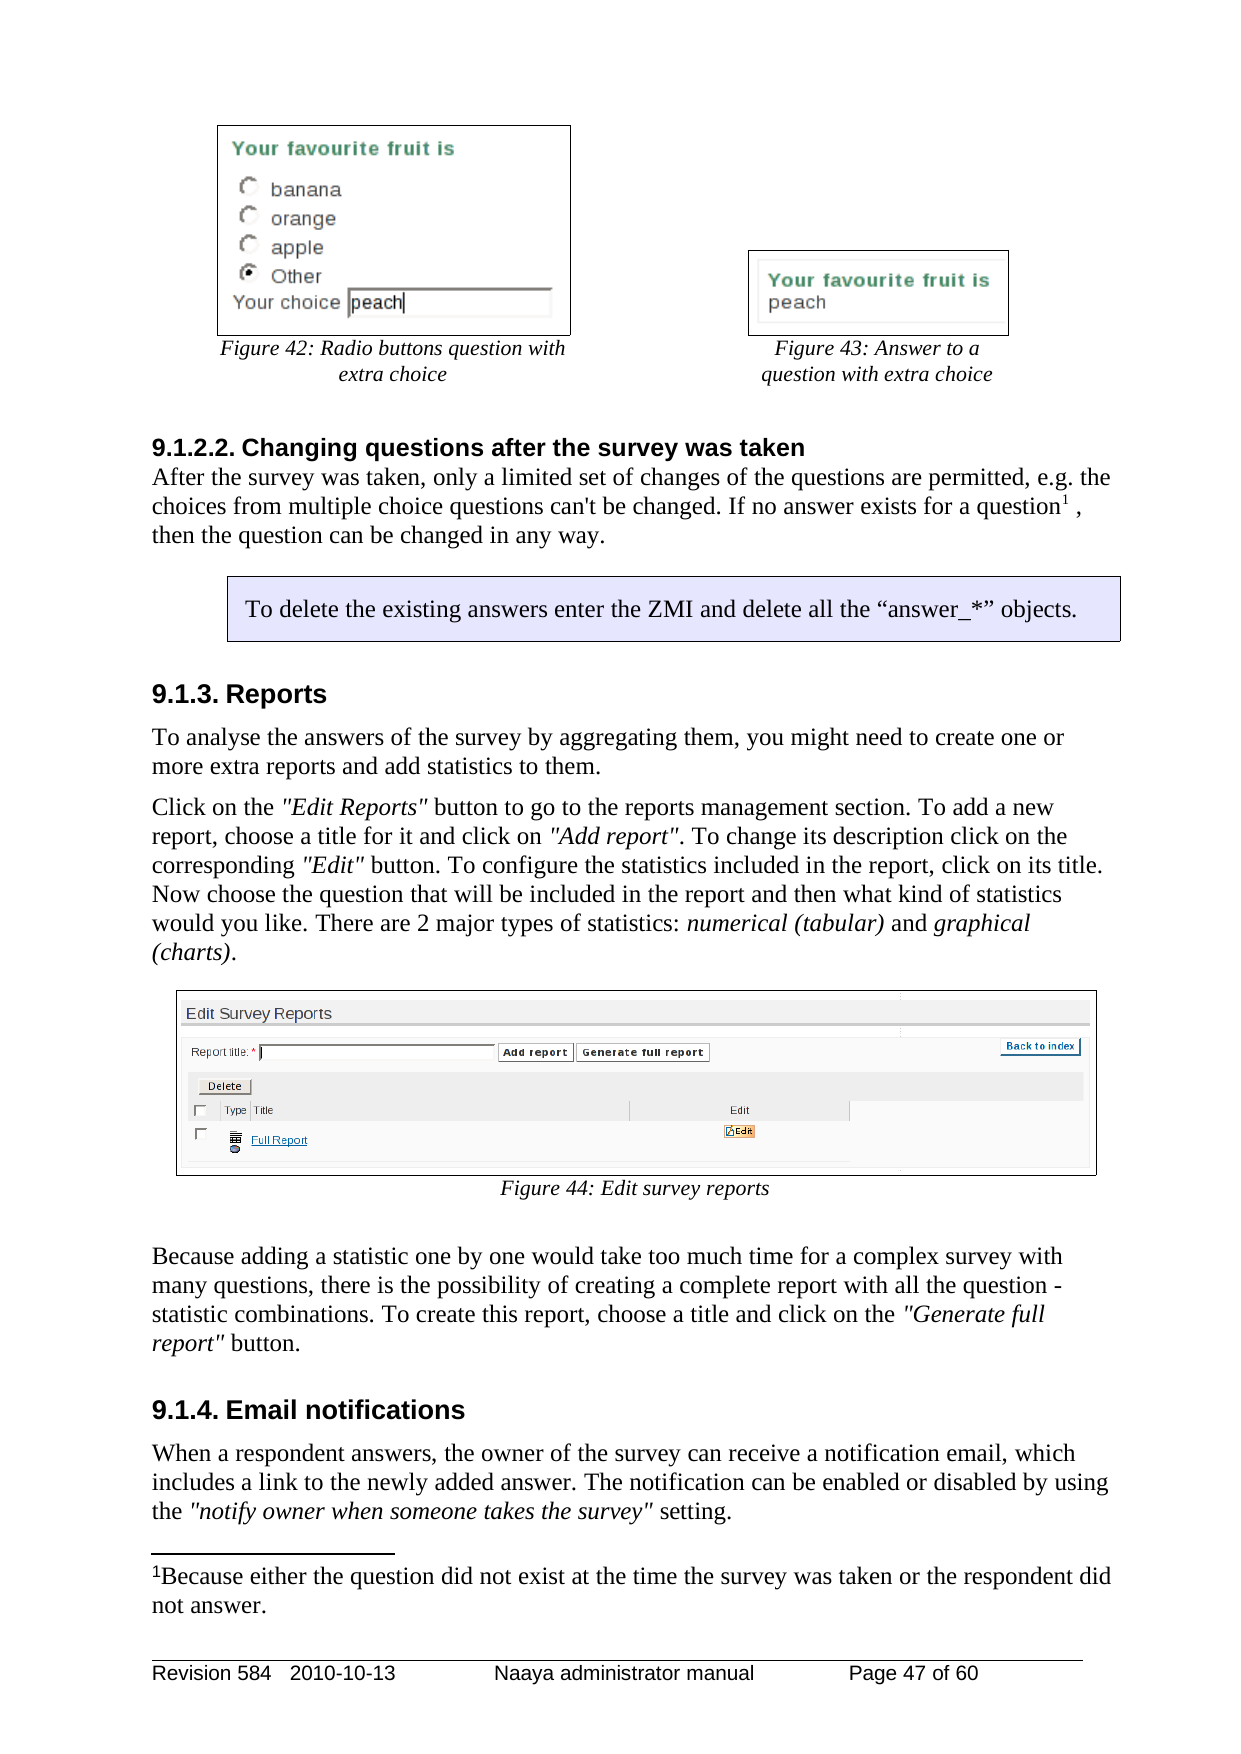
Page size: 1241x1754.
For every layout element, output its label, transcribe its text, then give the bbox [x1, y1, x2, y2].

text After the survey was taken, only a limited set of changes of the questions are permitted, e.g. the choices from multiple choice questions can't be changed. If no answer exists for a question , then the question can be changed in any way. [152, 462, 1120, 549]
text When a respondent answers, the owner of the survey can receive a notification email, which includes a link to the newly added answer. The notification can be enabled or disabled by using the "notify owner when someone takes the survey" setting. [152, 1438, 1120, 1525]
text Because adding a statistic one by one would take too much time for a complex survey with many questions, there is the possibility of creating a complete report with all the question - statistic combinations. To create this report, choose a title and click on the "Generate full report" button. [152, 1241, 1120, 1357]
picture [220, 128, 568, 332]
text To analyse the answers of the survey by aggregating them, you might need to create one or more extra reports and add statistics to them. [152, 722, 1120, 780]
subtitle Reports [152, 678, 1120, 709]
text Because either the question did not exist at the time the survey was taken or the respondent did not answer. [152, 1561, 1120, 1619]
text Figure 44: Edit survey reports [176, 1176, 1096, 1200]
picture [179, 993, 1094, 1172]
table_header [636, 107, 1120, 392]
subtitle Email notifications [152, 1394, 1120, 1425]
table_header [152, 107, 636, 392]
text [177, 991, 1096, 1175]
text Click on the "Edit Reports" button to go to the reports management section. To add a new report, choose a title for it and click on "Add report". To change its description click on the corresponding "Edit" button. To configure the statistics included in the report, click on its title. Now choose the question that will be included in the report and then what kind of statistics would you like. There are 2 major types of statistics: numerical (tabular) and graphical (charts). [152, 791, 1120, 966]
picture [750, 252, 1006, 332]
subtitle Changing questions after the survey was taken [152, 433, 1120, 462]
text To delete the existing answers enter the ZMI and delete all the “answer_*” objects. [228, 577, 1120, 641]
